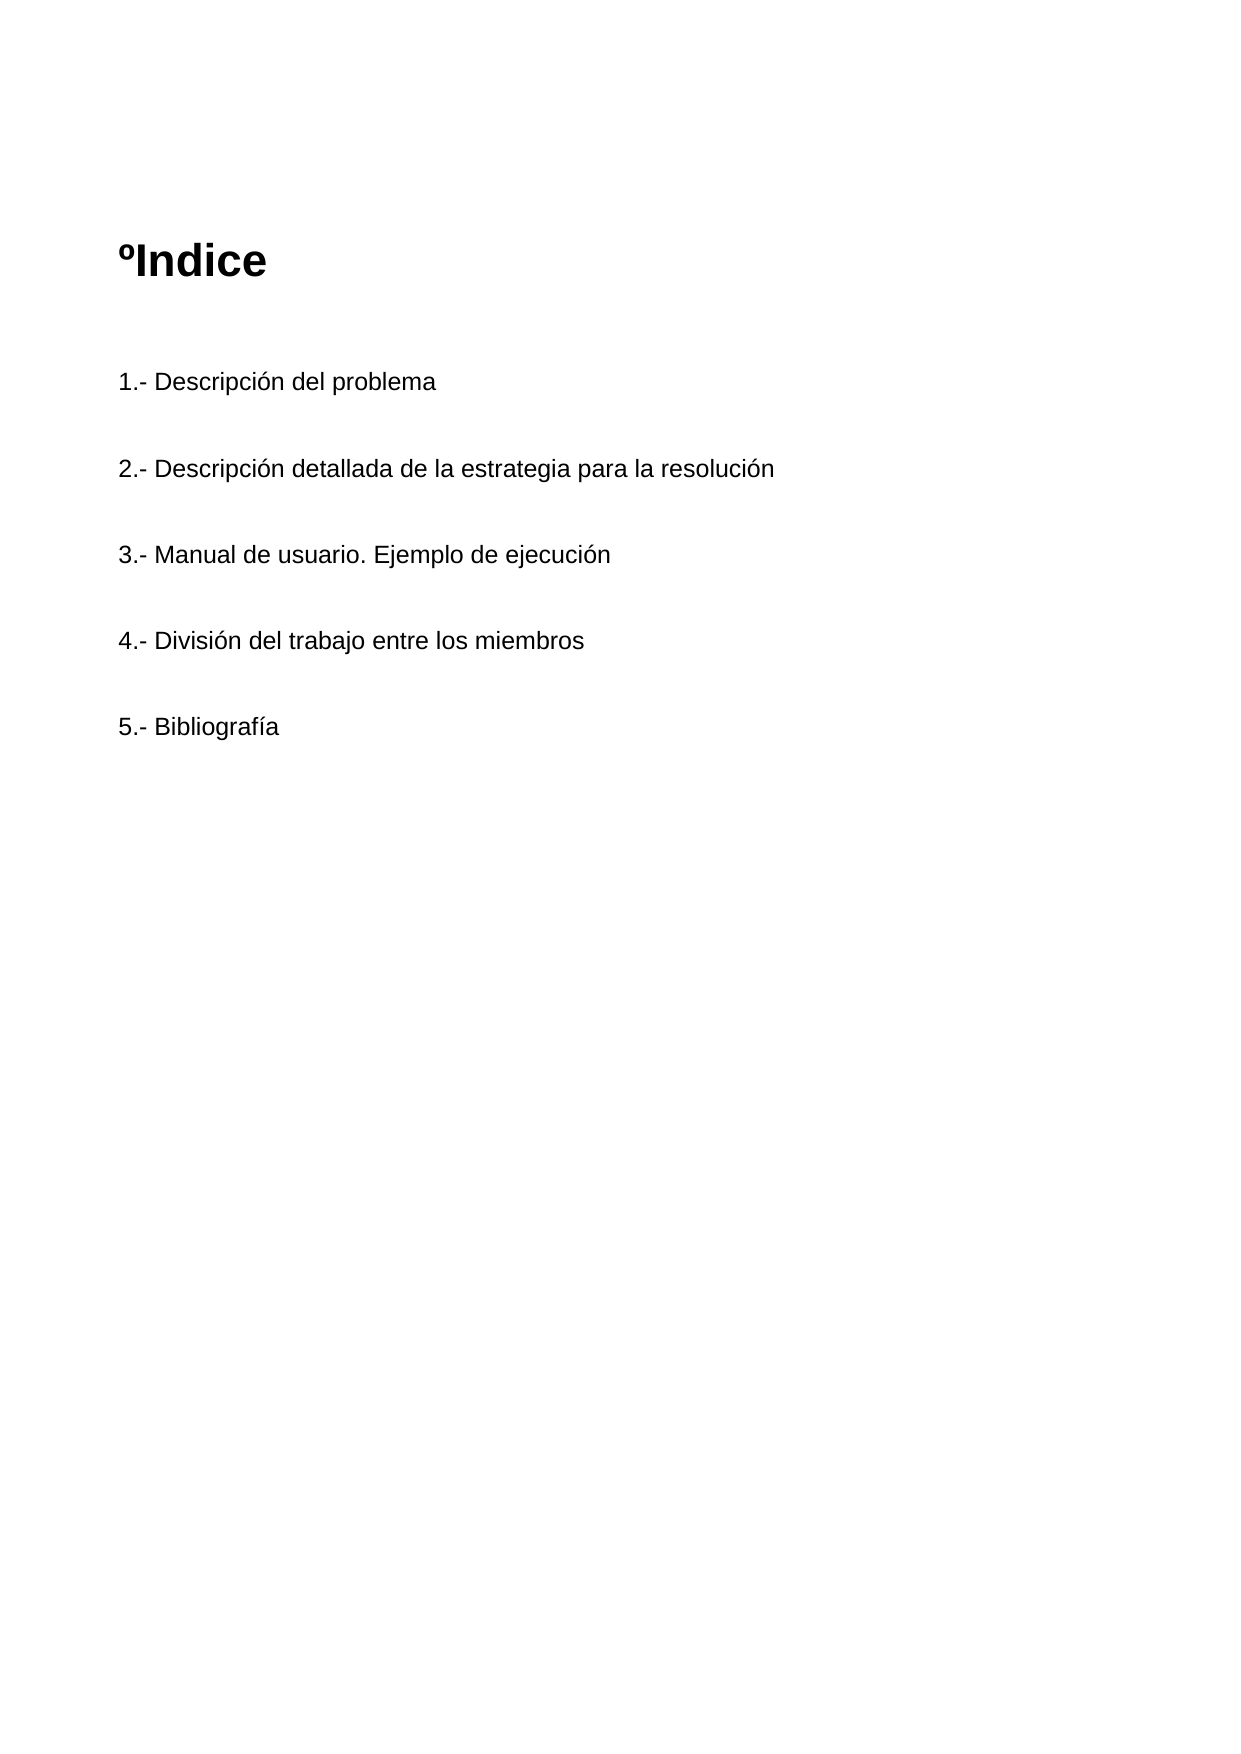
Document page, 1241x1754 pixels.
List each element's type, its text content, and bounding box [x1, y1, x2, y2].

text 2.- Descripción detallada de la estrategia para la resolución [118, 453, 1122, 482]
text 5.- Bibliografía [118, 712, 1122, 741]
text ºIndice [118, 233, 1122, 286]
text 3.- Manual de usuario. Ejemplo de ejecución [118, 540, 1122, 568]
text 4.- División del trabajo entre los miembros [118, 626, 1122, 655]
text 1.- Descripción del problema [118, 367, 1122, 396]
